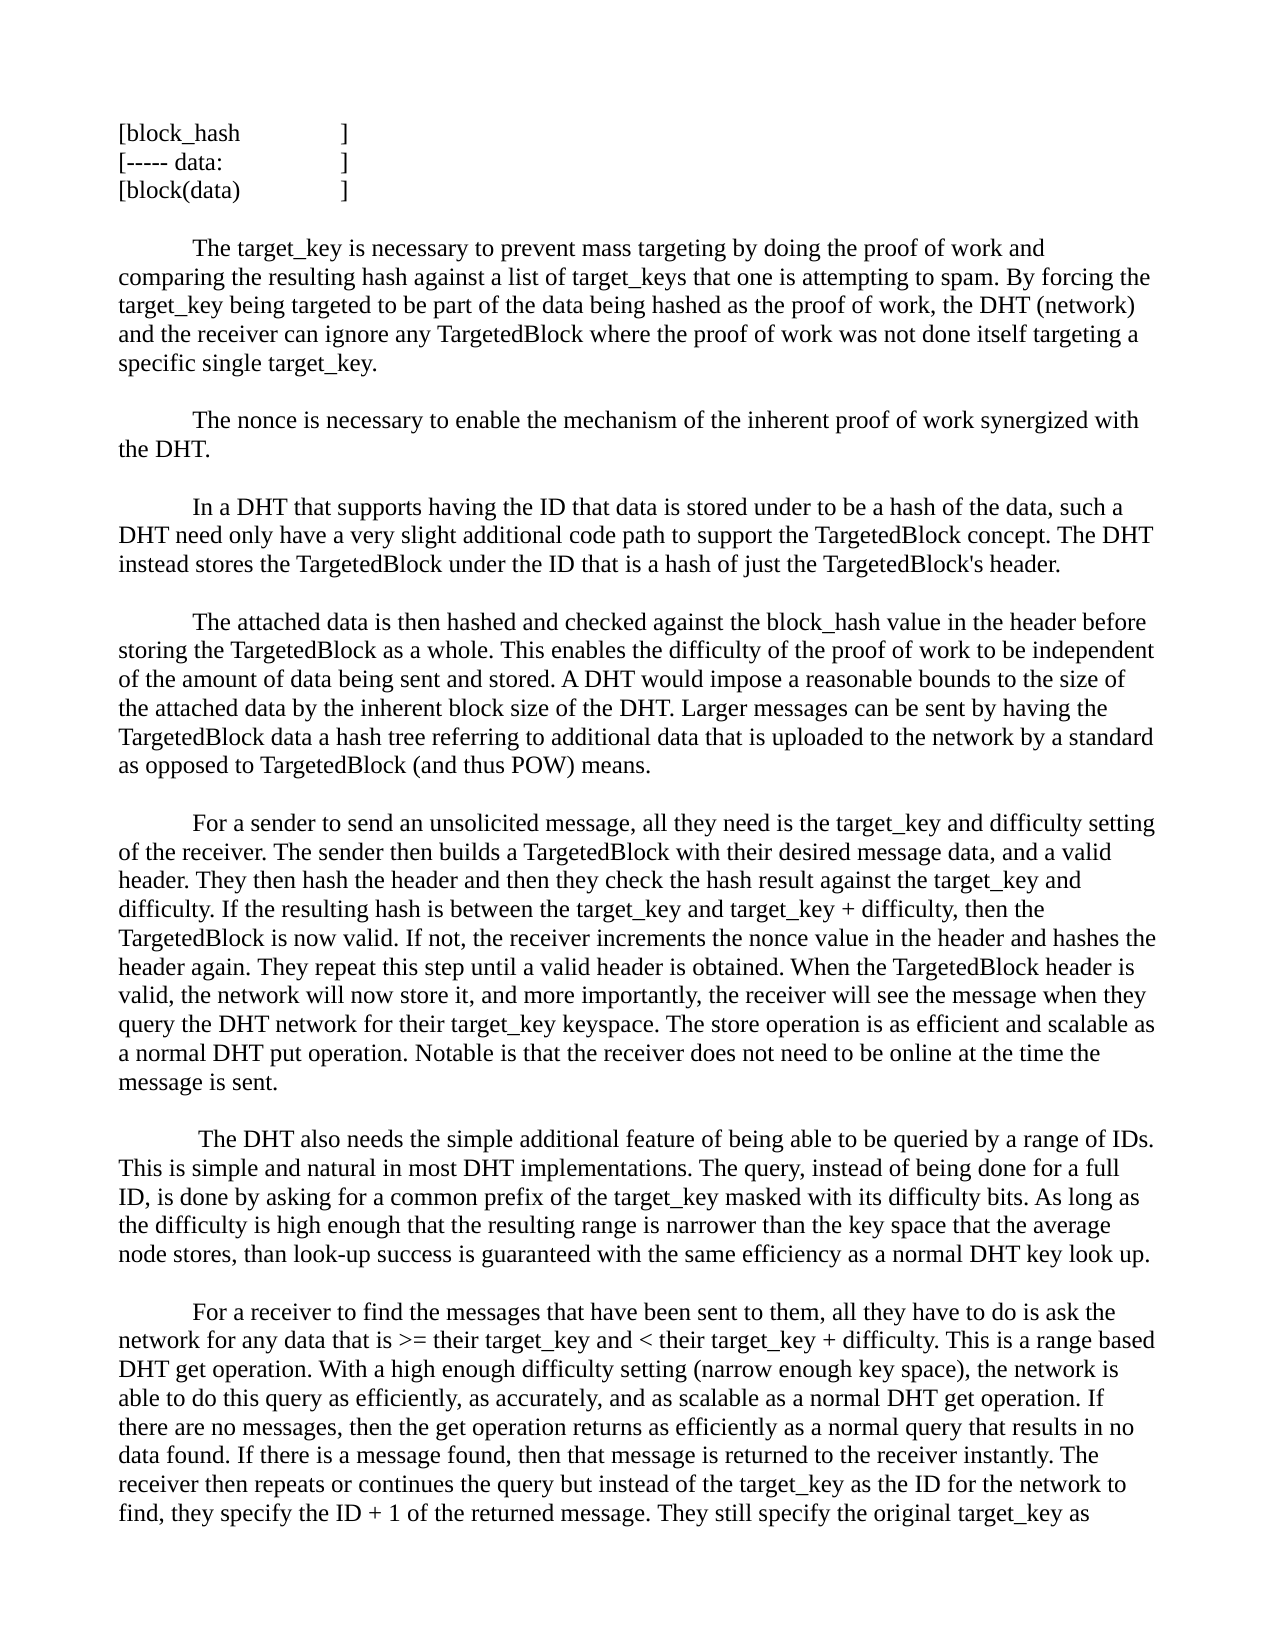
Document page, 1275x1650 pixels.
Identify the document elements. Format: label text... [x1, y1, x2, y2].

text For a sender to send an unsolicited message, all they need is the target_key and difficulty setting of the receiver. The sender then builds a TargetedBlock with their desired message data, and a valid header. They then hash the header and then they check the hash result against the target_key and difficulty. If the resulting hash is between the target_key and target_key + difficulty, then the TargetedBlock is now valid. If not, the receiver increments the nonce value in the header and hashes the header again. They repeat this step until a valid header is obtained. When the TargetedBlock header is valid, the network will now store it, and more importantly, the receiver will see the message when they query the DHT network for their target_key keyspace. The store operation is as efficient and scalable as a normal DHT put operation. Notable is that the receiver does not need to be online at the time the message is sent. [118, 808, 1157, 1096]
text [block_hash ] [118, 118, 1157, 147]
text [----- data: ] [118, 147, 1157, 176]
text The nonce is necessary to enable the mechanism of the inherent proof of work synergized with the DHT. [118, 406, 1157, 463]
text [block(data) ] [118, 176, 1157, 204]
text In a DHT that supports having the ID that data is stored under to be a hash of the data, such a DHT need only have a very slight additional code path to support the TargetedBlock concept. The DHT instead stores the TargetedBlock under the ID that is a hash of just the TargetedBlock's header. [118, 492, 1157, 578]
text For a receiver to find the messages that have been sent to them, all they have to do is ask the network for any data that is >= their target_key and < their target_key + difficulty. This is a range based DHT get operation. With a high enough difficulty setting (narrow enough key space), the network is able to do this query as efficiently, as accurately, and as scalable as a normal DHT get operation. If there are no messages, then the get operation returns as efficiently as a normal query that results in no data found. If there is a message found, then that message is returned to the receiver instantly. The receiver then repeats or continues the query but instead of the target_key as the ID for the network to find, they specify the ID + 1 of the returned message. They still specify the original target_key as [118, 1297, 1157, 1527]
text The attached data is then hashed and checked against the block_hash value in the header before storing the TargetedBlock as a whole. This enables the difficulty of the proof of work to be independent of the amount of data being sent and stored. A DHT would impose a reasonable bounds to the size of the attached data by the inherent block size of the DHT. Larger messages can be sent by having the TargetedBlock data a hash tree referring to additional data that is uploaded to the network by a standard as opposed to TargetedBlock (and thus POW) means. [118, 607, 1157, 779]
text The DHT also needs the simple additional feature of being able to be queried by a range of IDs. This is simple and natural in most DHT implementations. The query, instead of being done for a full ID, is done by asking for a common prefix of the target_key masked with its difficulty bits. As long as the difficulty is high enough that the resulting range is narrower than the key space that the average node stores, than look-up success is guaranteed with the same efficiency as a normal DHT key look up. [118, 1124, 1157, 1268]
text The target_key is necessary to prevent mass targeting by doing the proof of work and comparing the resulting hash against a list of target_keys that one is attempting to spam. By forcing the target_key being targeted to be part of the data being hashed as the proof of work, the DHT (network) and the receiver can ignore any TargetedBlock where the proof of work was not done itself targeting a specific single target_key. [118, 233, 1157, 377]
